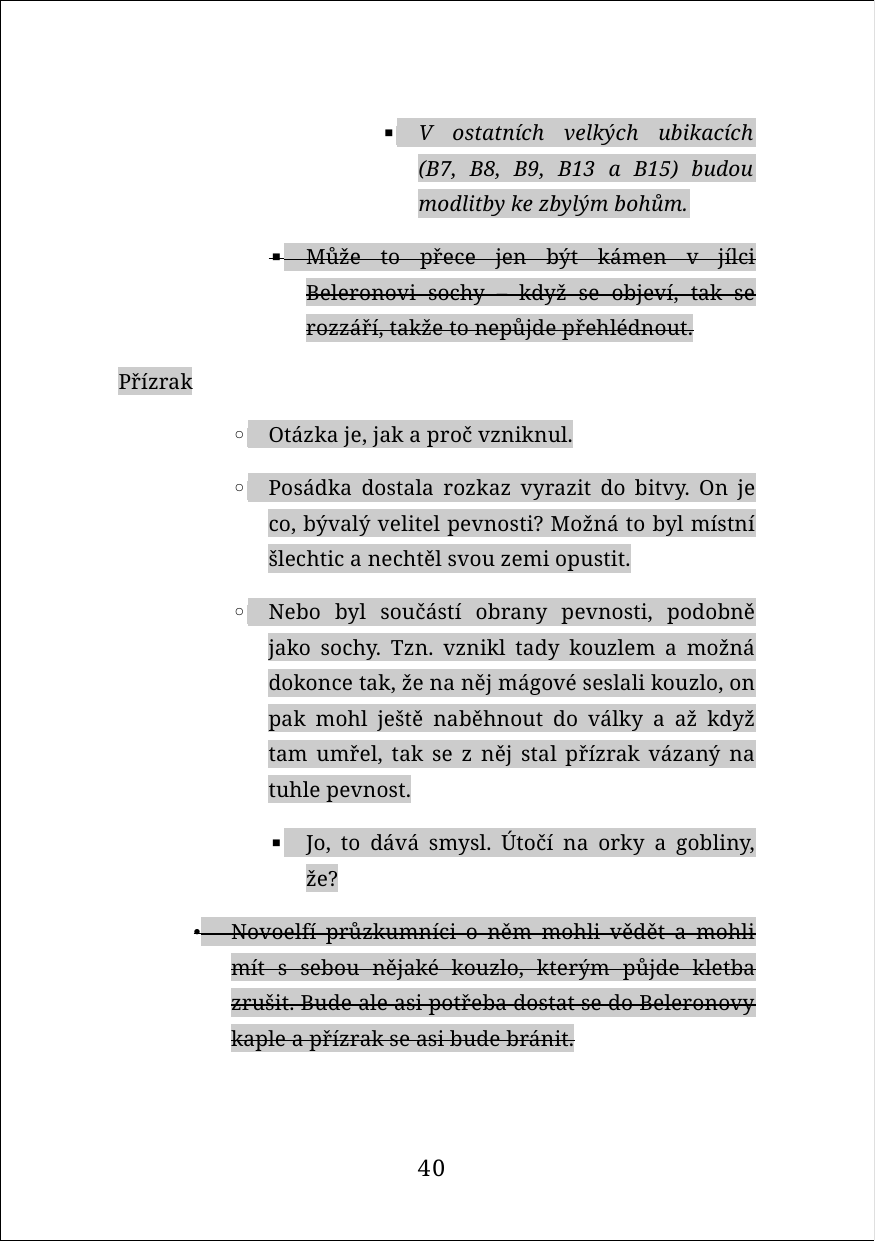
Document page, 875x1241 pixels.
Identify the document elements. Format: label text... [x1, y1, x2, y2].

list Otázka je, jak a proč vzniknul. [231, 420, 756, 448]
list Novoelfí průzkumníci o něm mohli vědět a mohli mít s sebou nějaké kouzlo, kterým půjde kletba zrušit. Bude ale asi potřeba dostat se do Beleronovy kaple a přízrak se asi bude bránit. [193, 917, 756, 933]
list Posádka dostala rozkaz vyrazit do bitvy. On je co, bývalý velitel pevnosti? Možná to byl místní šlechtic a nechtěl svou zemi opustit. [231, 473, 756, 573]
list Nebo byl součástí obrany pevnosti, podobně jako sochy. Tzn. vznikl tady kouzlem a možná dokonce tak, že na něj mágové seslali kouzlo, on pak mohl ještě naběhnout do války a až když tam umřel, tak se z něj stal přízrak vázaný na tuhle pevnost. [231, 597, 756, 803]
list V ostatních velkých ubikacích (B7, B8, B9, B13 a B15) budou modlitby ke zbylým bohům. [381, 118, 756, 218]
list Může to přece jen být kámen v jílci Beleronovi sochy – když se objeví, tak se rozzáří, takže to nepůjde přehlédnout. [268, 242, 756, 259]
list Jo, to dává smysl. Útočí na orky a gobliny, že? [268, 828, 756, 892]
text Přízrak [118, 367, 756, 395]
list Může to přece jen být kámen v jílci Beleronovi sochy – když se objeví, tak se rozzáří, takže to nepůjde přehlédnout. [268, 259, 756, 342]
list Novoelfí průzkumníci o něm mohli vědět a mohli mít s sebou nějaké kouzlo, kterým půjde kletba zrušit. Bude ale asi potřeba dostat se do Beleronovy kaple a přízrak se asi bude bránit. [193, 934, 756, 1052]
